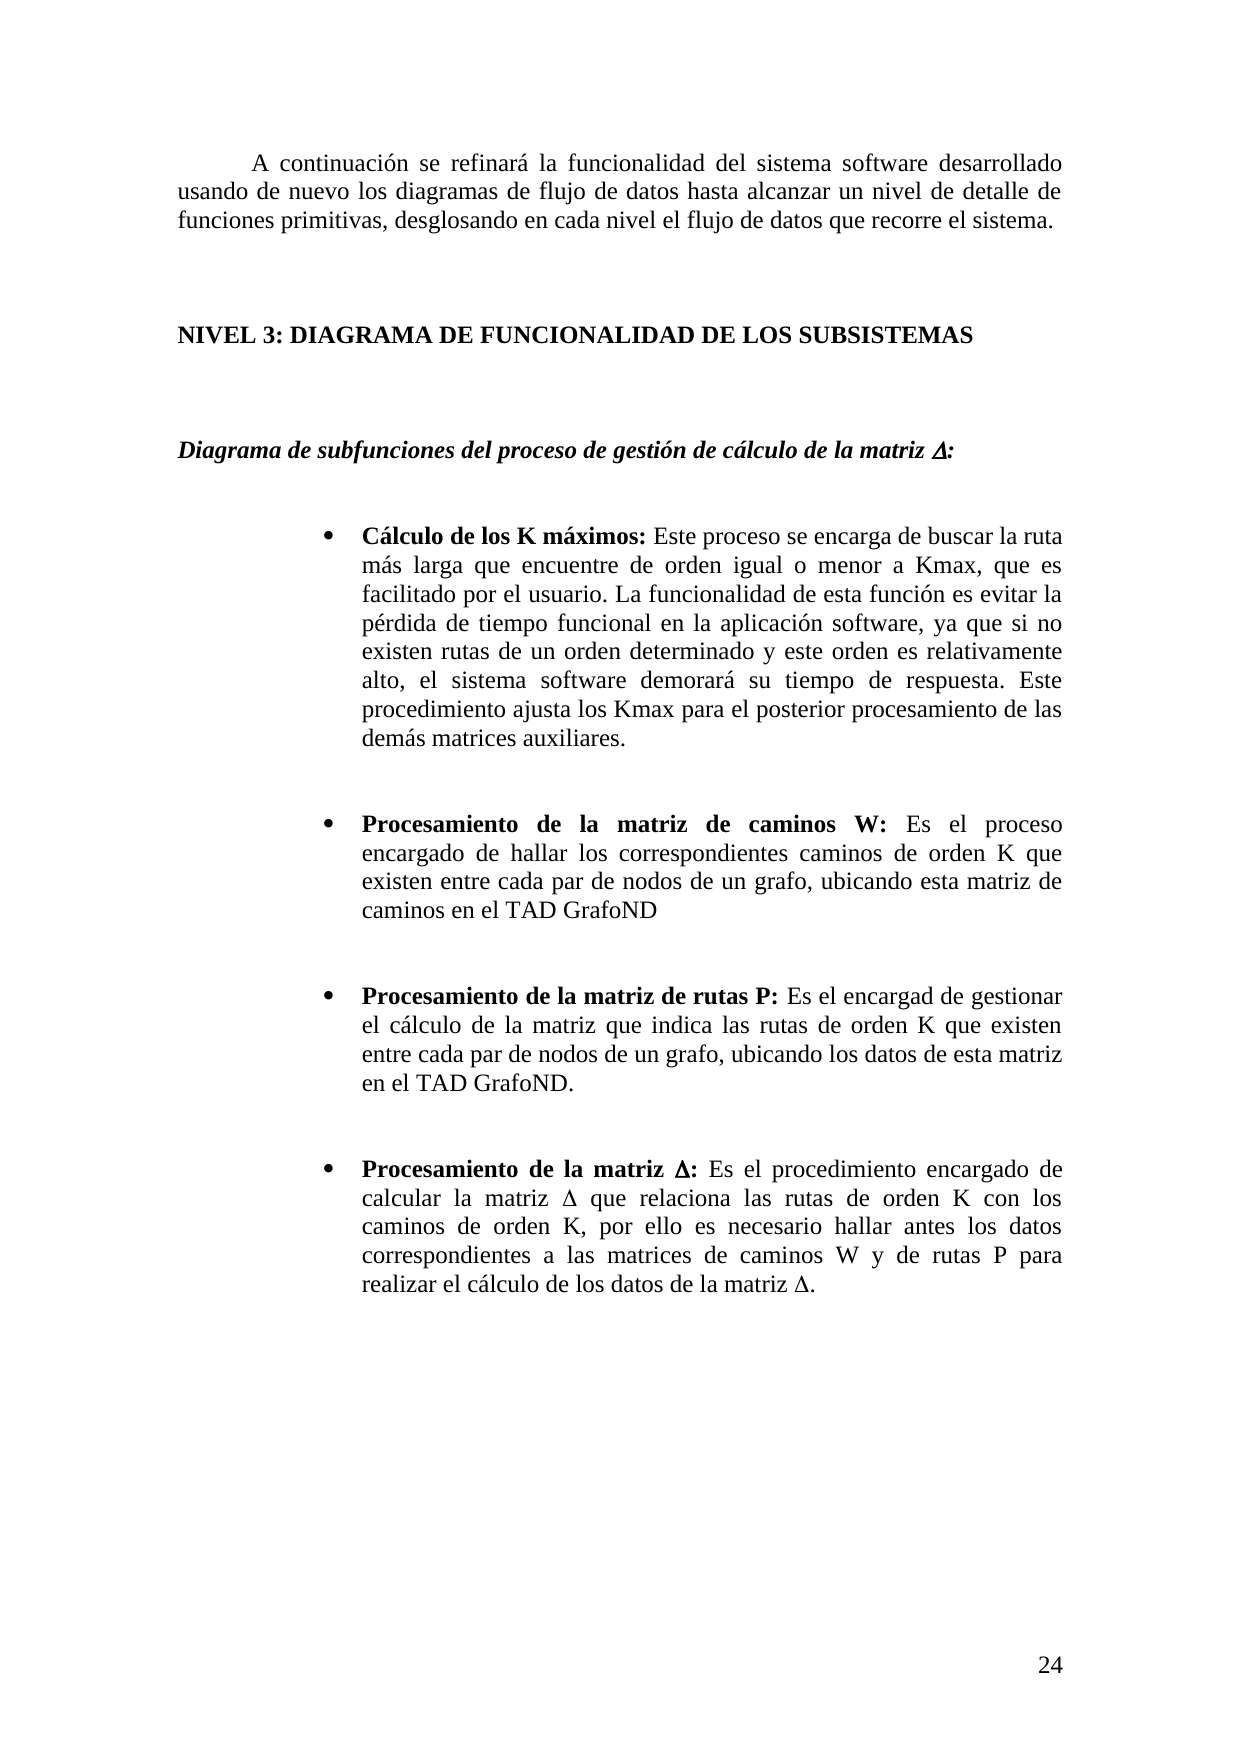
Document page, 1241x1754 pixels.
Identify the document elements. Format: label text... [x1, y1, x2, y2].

text A continuación se refinará la funcionalidad del sistema software desarrollado usando de nuevo los diagramas de flujo de datos hasta alcanzar un nivel de detalle de funciones primitivas, desglosando en cada nivel el flujo de datos que recorre el sistema. [177, 148, 1063, 234]
list Procesamiento de la matriz de rutas P: Es el encargad de gestionar el cálculo de la matriz que indica las rutas de orden K que existen entre cada par de nodos de un grafo, ubicando los datos de esta matriz en el TAD GrafoND. [324, 981, 1063, 1096]
list Cálculo de los K máximos: Este proceso se encarga de buscar la ruta más larga que encuentre de orden igual o menor a Kmax, que es facilitado por el usuario. La funcionalidad de esta función es evitar la pérdida de tiempo funcional en la aplicación software, ya que si no existen rutas de un orden determinado y este orden es relativamente alto, el sistema software demorará su tiempo de respuesta. Este procedimiento ajusta los Kmax para el posterior procesamiento de las demás matrices auxiliares. [324, 521, 1063, 751]
subtitle NIVEL 3: DIAGRAMA DE FUNCIONALIDAD DE LOS SUBSISTEMAS [177, 320, 1063, 349]
text Diagrama de subfunciones del proceso de gestión de cálculo de la matriz : [177, 435, 1063, 464]
list Procesamiento de la matriz de caminos W: Es el proceso encargado de hallar los correspondientes caminos de orden K que existen entre cada par de nodos de un grafo, ubicando esta matriz de caminos en el TAD GrafoND [324, 809, 1063, 924]
list Procesamiento de la matriz : Es el procedimiento encargado de calcular la matriz  que relaciona las rutas de orden K con los caminos de orden K, por ello es necesario hallar antes los datos correspondientes a las matrices de caminos W y de rutas P para realizar el cálculo de los datos de la matriz . [324, 1154, 1063, 1298]
